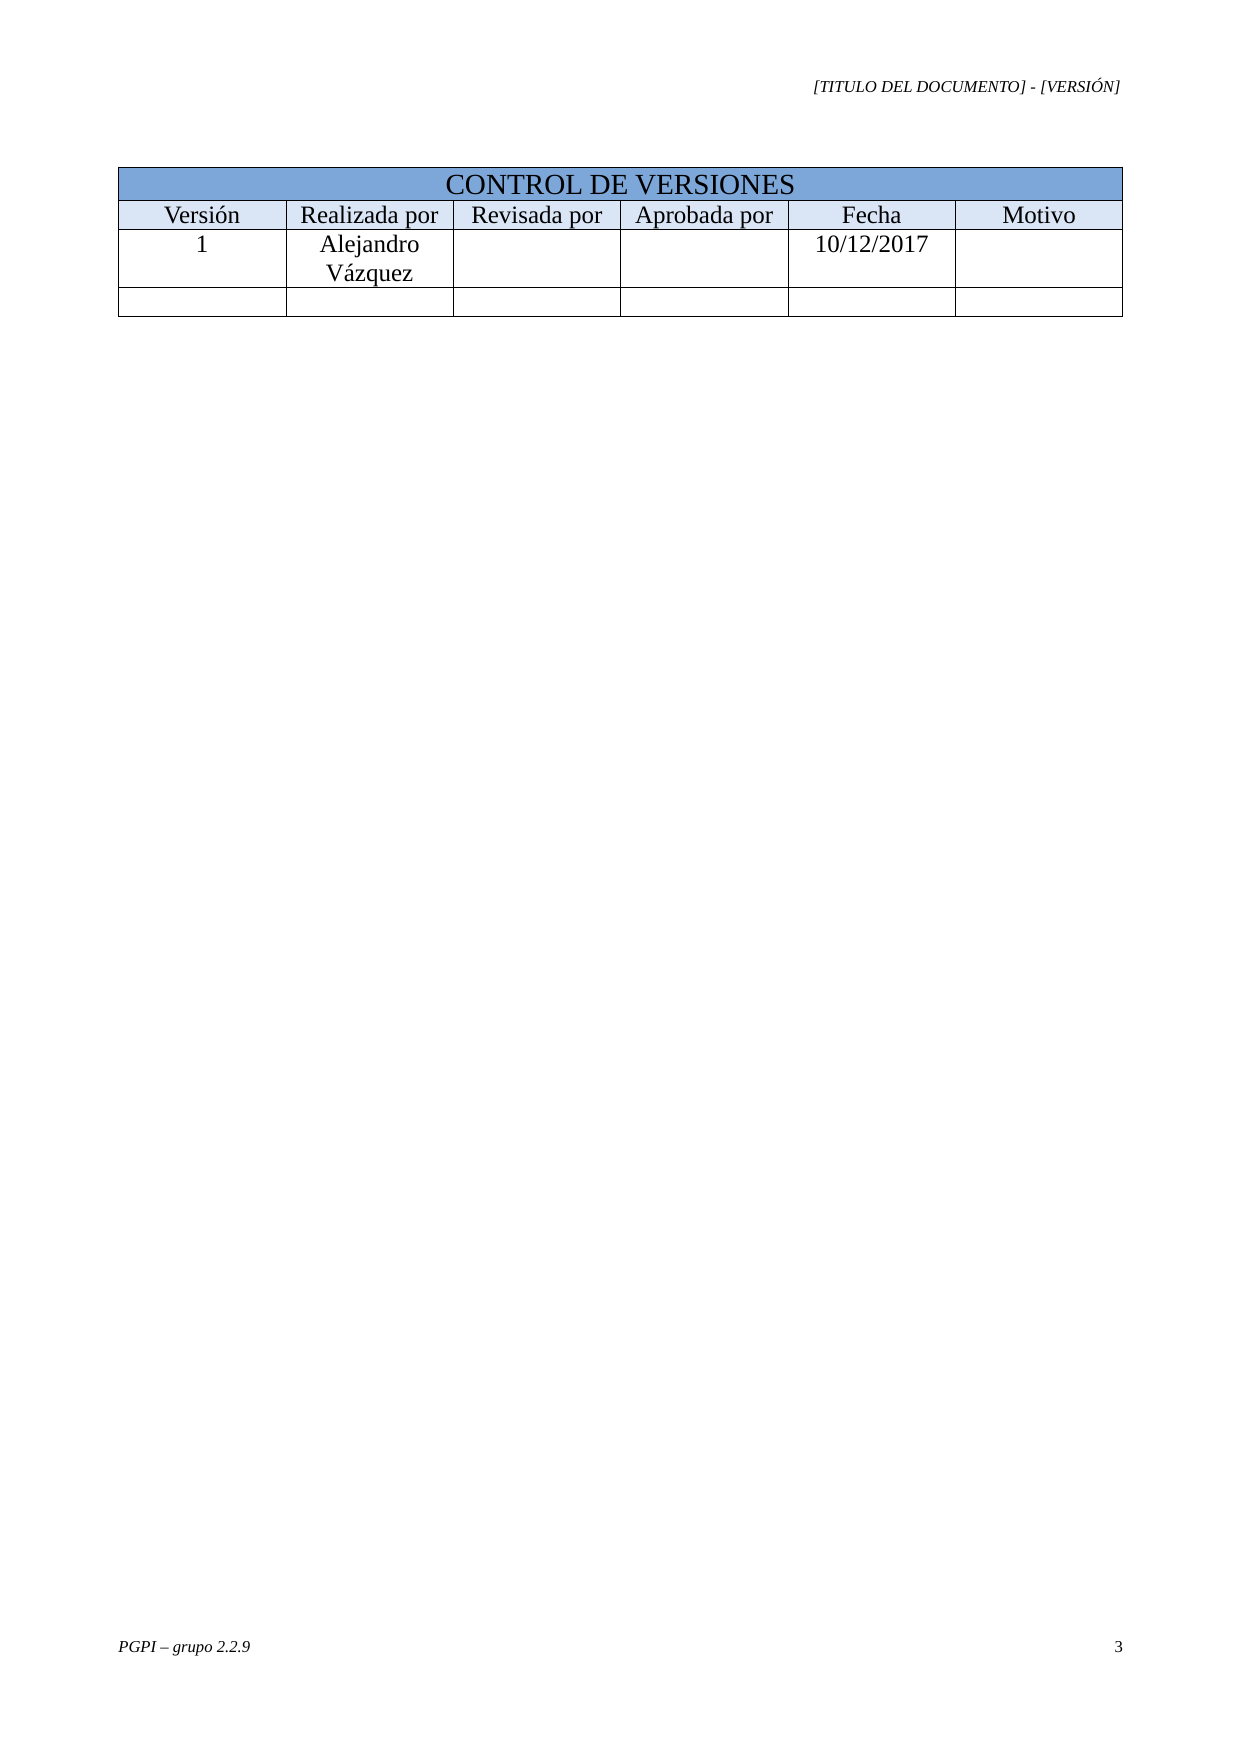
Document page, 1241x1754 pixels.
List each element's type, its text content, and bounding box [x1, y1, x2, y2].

table_cell 1 [119, 230, 286, 287]
table_cell [621, 230, 788, 287]
table_cell [454, 230, 620, 287]
table_cell [956, 288, 1122, 316]
table_cell Alejandro Vázquez [287, 230, 453, 287]
table_cell Fecha [789, 201, 955, 229]
table_cell Realizada por [287, 201, 453, 229]
table_cell [956, 230, 1122, 287]
table_cell [119, 288, 286, 316]
table_cell [454, 288, 620, 316]
table_cell Revisada por [454, 201, 620, 229]
table_cell [287, 288, 453, 316]
table_cell [621, 288, 788, 316]
table_cell Aprobada por [621, 201, 788, 229]
table_cell 10/12/2017 [789, 230, 955, 287]
table_cell Motivo [956, 201, 1122, 229]
table_cell [789, 288, 955, 316]
table_cell Versión [119, 201, 286, 229]
